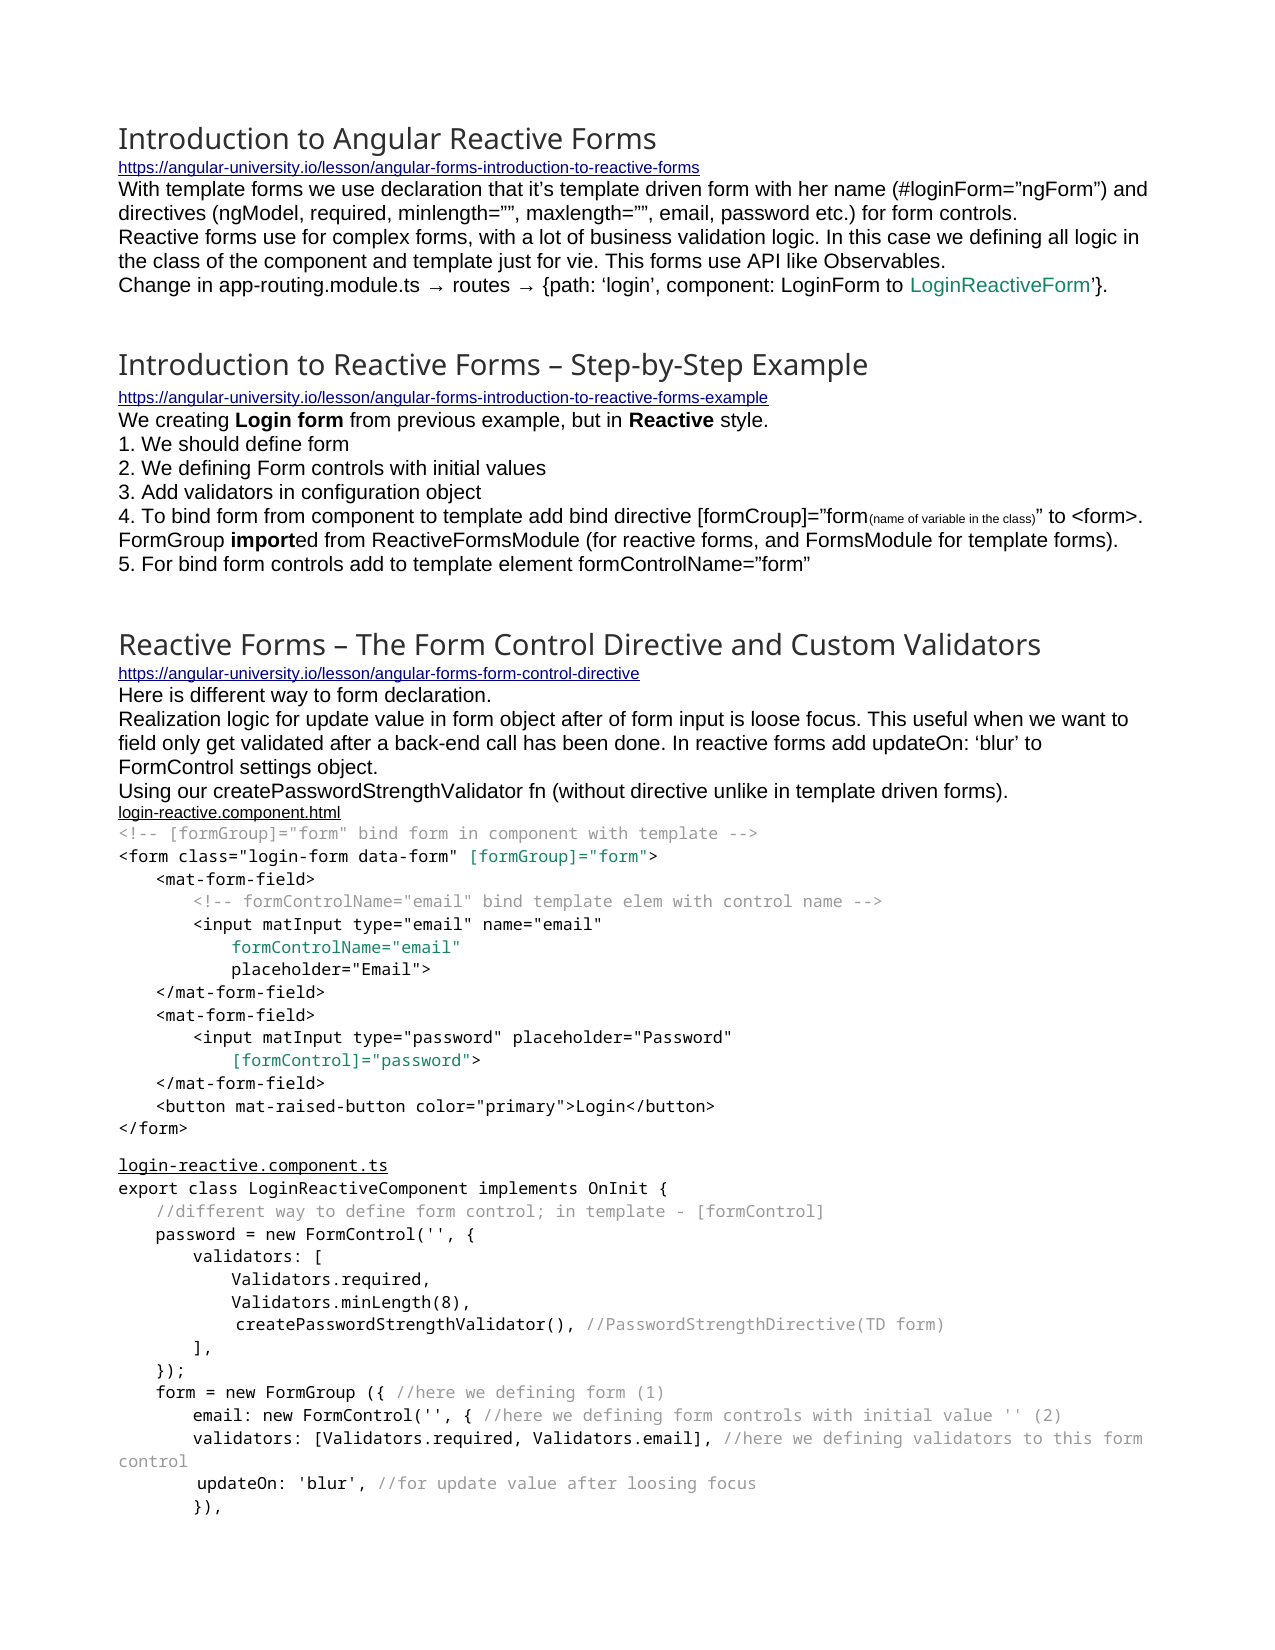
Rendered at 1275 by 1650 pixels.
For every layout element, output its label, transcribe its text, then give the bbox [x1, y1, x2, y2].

text Change in app-routing.module.ts → routes → {path: ‘login’, component: LoginForm to LoginReactiveForm’}. [118, 273, 1157, 297]
text 4. To bind form from component to template add bind directive [formCroup]=”form(name of variable in the class)” to <form>. FormGroup imported from ReactiveFormsModule (for reactive forms, and FormsModule for template forms). [118, 504, 1157, 552]
text validators: [ [118, 1245, 1157, 1268]
text <mat-form-field> [118, 867, 1157, 890]
text validators: [Validators.required, Validators.email], //here we defining validators to this form control [118, 1427, 1157, 1472]
text login-reactive.component.html [118, 803, 1157, 822]
text <input matInput type="password" placeholder="Password" [118, 1026, 1157, 1049]
text 5. For bind form controls add to template element formControlName=”form” [118, 552, 1157, 576]
text <form class="login-form data-form" [formGroup]="form"> [118, 844, 1157, 867]
text https://angular-university.io/lesson/angular-forms-form-control-directive [118, 664, 1157, 683]
text 1. We should define form [118, 432, 1157, 456]
text With template forms we use declaration that it’s template driven form with her name (#loginForm=”ngForm”) and directives (ngModel, required, minlength=””, maxlength=””, email, password etc.) for form controls. [118, 177, 1157, 225]
text Introduction to Angular Reactive Forms [118, 118, 1157, 158]
text <!-- formControlName="email" bind template elem with control name --> [118, 890, 1157, 913]
text https://angular-university.io/lesson/angular-forms-introduction-to-reactive-forms-example [118, 384, 1157, 408]
text </form> [118, 1117, 1157, 1140]
text export class LoginReactiveComponent implements OnInit { [118, 1177, 1157, 1199]
text 3. Add validators in configuration object [118, 480, 1157, 504]
text Reactive Forms – The Form Control Directive and Custom Validators [118, 624, 1157, 664]
text Using our createPasswordStrengthValidator fn (without directive unlike in template driven forms). [118, 779, 1157, 803]
text placeholder="Email"> [118, 958, 1157, 981]
text Validators.minLength(8), [118, 1290, 1157, 1313]
text updateOn: 'blur', //for update value after loosing focus [118, 1472, 1157, 1495]
text email: new FormControl('', { //here we defining form controls with initial value '' (2) [118, 1404, 1157, 1427]
text createPasswordStrengthValidator(), //PasswordStrengthDirective(TD form) [118, 1313, 1157, 1336]
text Here is different way to form declaration. [118, 683, 1157, 707]
text Introduction to Reactive Forms – Step-by-Step Example [118, 345, 1157, 384]
text formControlName="email" [118, 935, 1157, 958]
text form = new FormGroup ({ //here we defining form (1) [118, 1381, 1157, 1404]
text 2. We defining Form controls with initial values [118, 456, 1157, 480]
text //different way to define form control; in template - [formControl] [118, 1199, 1157, 1222]
text </mat-form-field> [118, 1072, 1157, 1094]
text login-reactive.component.ts [118, 1154, 1157, 1177]
text Reactive forms use for complex forms, with a lot of business validation logic. In this case we defining all logic in the class of the component and template just for vie. This forms use API like Observables. [118, 225, 1157, 273]
text Realization logic for update value in form object after of form input is loose focus. This useful when we want to field only get validated after a back-end call has been done. In reactive forms add updateOn: ‘blur’ to FormControl settings object. [118, 707, 1157, 779]
text <input matInput type="email" name="email" [118, 913, 1157, 935]
text https://angular-university.io/lesson/angular-forms-introduction-to-reactive-forms [118, 158, 1157, 177]
text password = new FormControl('', { [118, 1222, 1157, 1245]
text <button mat-raised-button color="primary">Login</button> [118, 1094, 1157, 1117]
text [formControl]="password"> [118, 1049, 1157, 1072]
text </mat-form-field> [118, 981, 1157, 1003]
text ], [118, 1336, 1157, 1358]
text }); [118, 1358, 1157, 1381]
text <!-- [formGroup]="form" bind form in component with template --> [118, 822, 1157, 844]
text Validators.required, [118, 1268, 1157, 1290]
text }), [118, 1495, 1157, 1517]
text <mat-form-field> [118, 1003, 1157, 1026]
text We creating Login form from previous example, but in Reactive style. [118, 408, 1157, 432]
